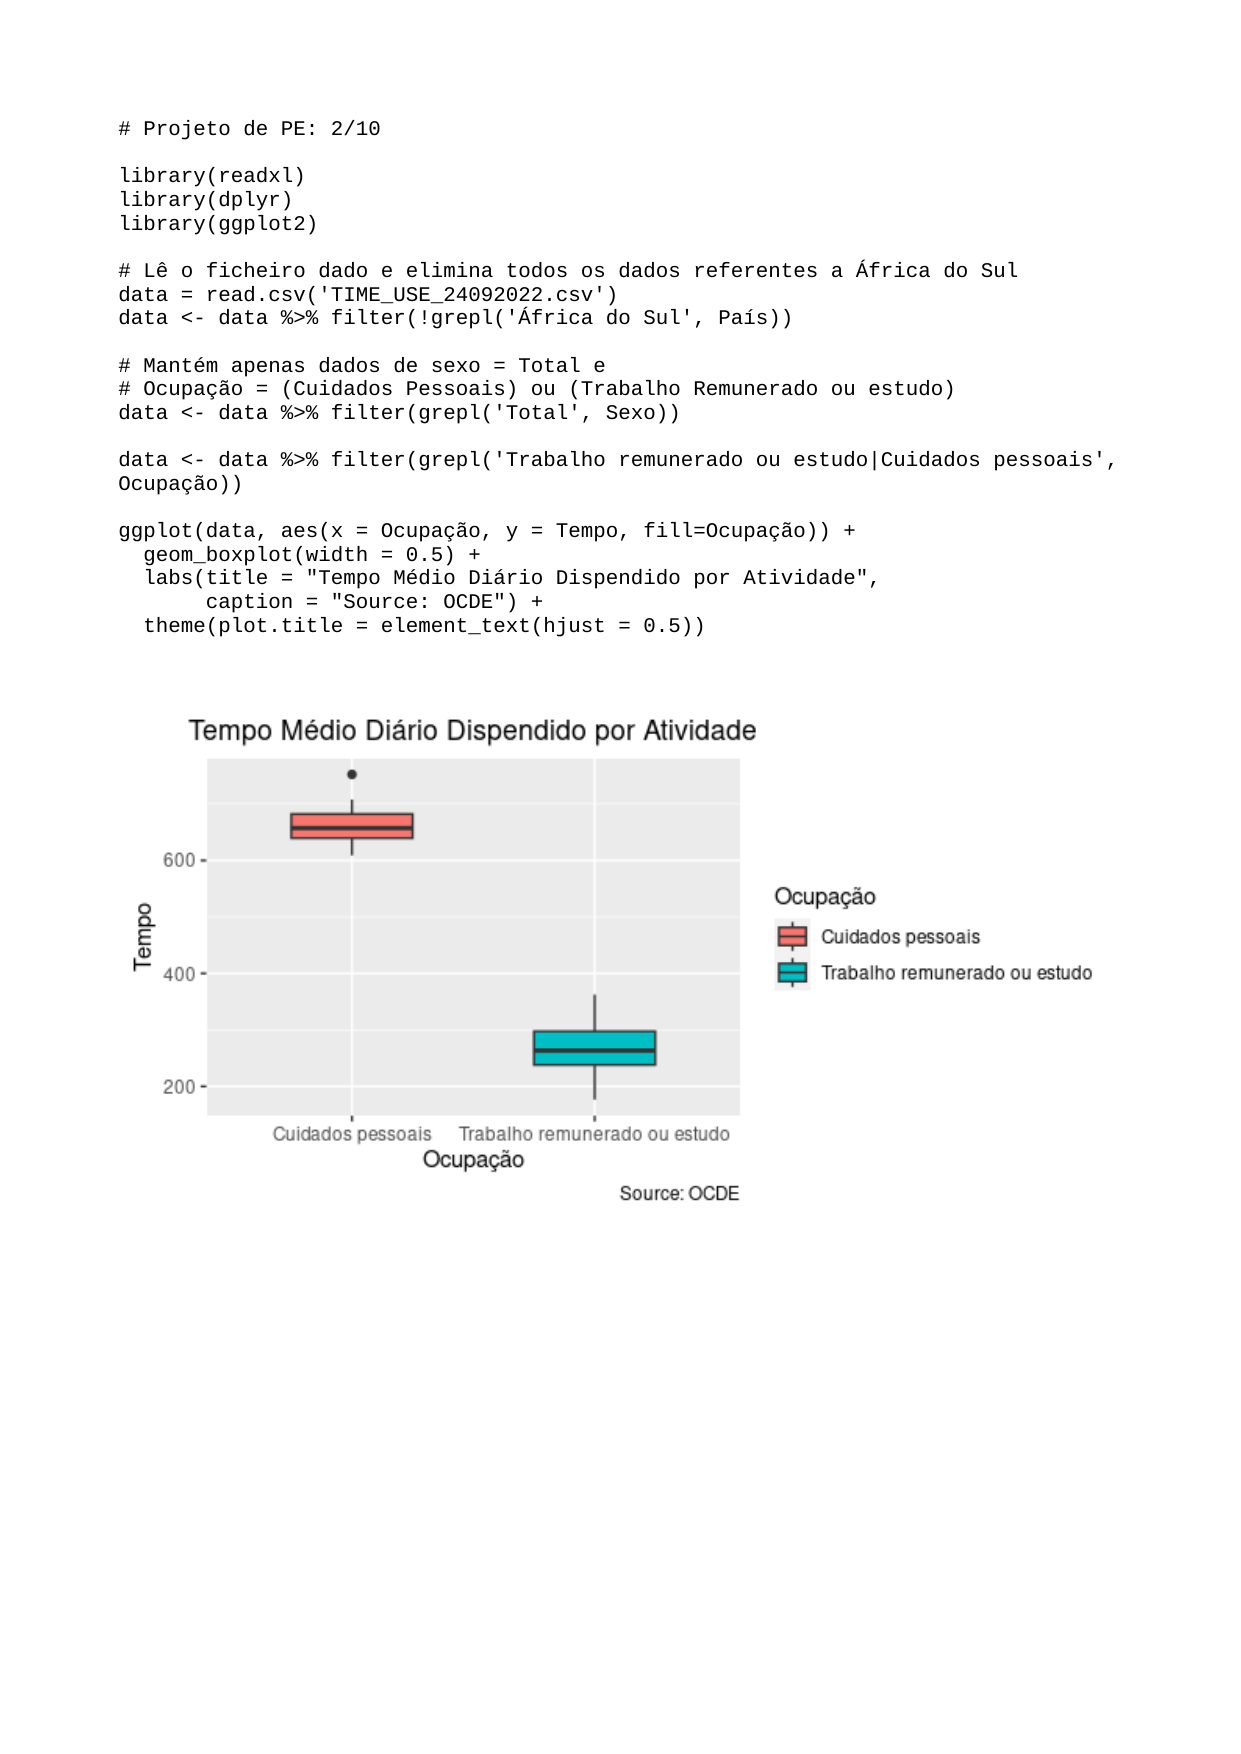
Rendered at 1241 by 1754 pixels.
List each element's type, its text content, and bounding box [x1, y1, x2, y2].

text library(dplyr) [118, 189, 1122, 213]
text caption = "Source: OCDE") + [118, 591, 1122, 615]
text labs(title = "Tempo Médio Diário Dispendido por Atividade", [118, 567, 1122, 591]
text # Projeto de PE: 2/10 [118, 118, 1122, 142]
text data <- data %>% filter(grepl('Trabalho remunerado ou estudo|Cuidados pessoais', Ocupação)) [118, 449, 1122, 496]
text theme(plot.title = element_text(hjust = 0.5)) [118, 615, 1122, 638]
picture [123, 709, 1117, 1216]
text data = read.csv('TIME_USE_24092022.csv') [118, 284, 1122, 307]
text library(readxl) [118, 165, 1122, 189]
text # Lê o ficheiro dado e elimina todos os dados referentes a África do Sul [118, 260, 1122, 284]
text geom_boxplot(width = 0.5) + [118, 544, 1122, 567]
text # Ocupação = (Cuidados Pessoais) ou (Trabalho Remunerado ou estudo) [118, 378, 1122, 402]
text data <- data %>% filter(!grepl('África do Sul', País)) [118, 307, 1122, 331]
text # Mantém apenas dados de sexo = Total e [118, 354, 1122, 378]
text data <- data %>% filter(grepl('Total', Sexo)) [118, 402, 1122, 426]
text ggplot(data, aes(x = Ocupação, y = Tempo, fill=Ocupação)) + [118, 520, 1122, 544]
text library(ggplot2) [118, 213, 1122, 236]
